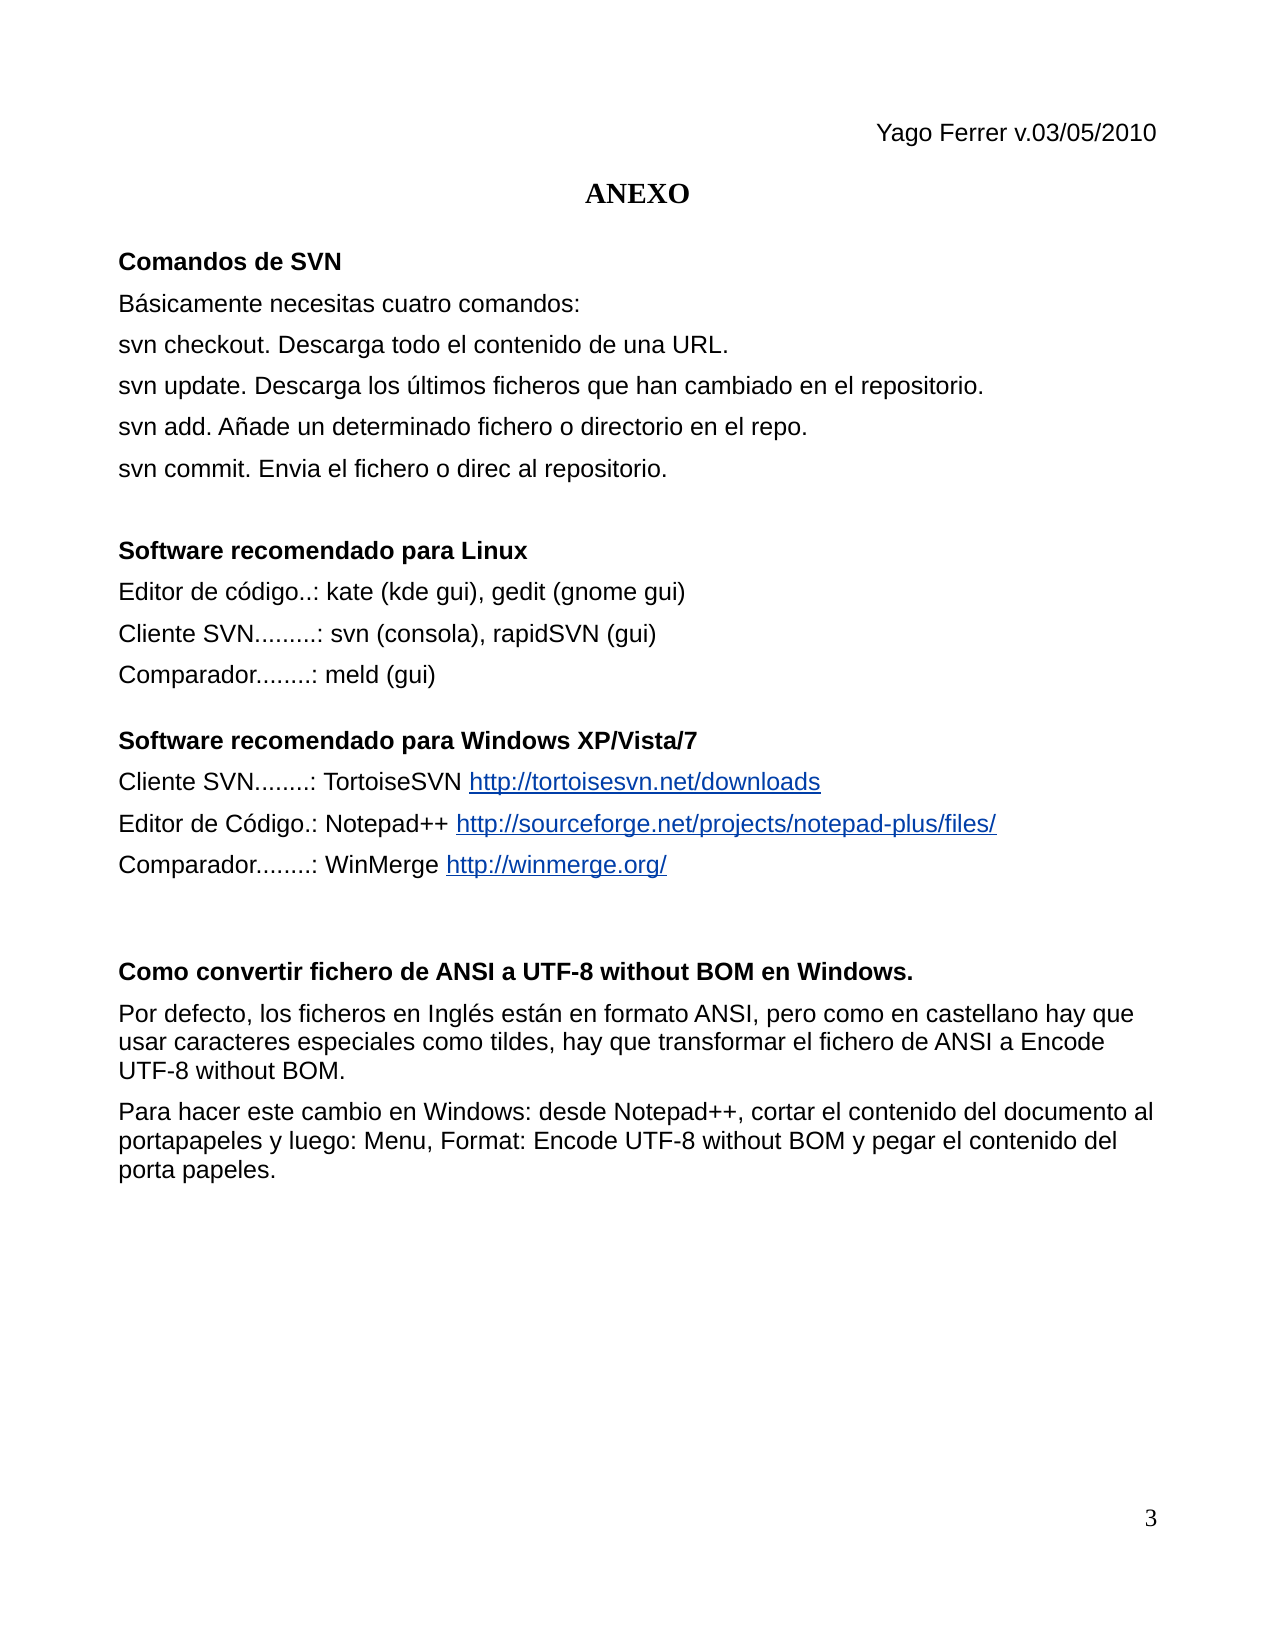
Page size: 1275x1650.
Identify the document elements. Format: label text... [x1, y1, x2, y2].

text svn update. Descarga los últimos ficheros que han cambiado en el repositorio. [118, 371, 1157, 400]
text svn checkout. Descarga todo el contenido de una URL. [118, 330, 1157, 359]
text Comparador........: meld (gui) [118, 660, 1157, 689]
subtitle Software recomendado para Windows XP/Vista/7 [118, 726, 1157, 755]
text Editor de Código.: Notepad++ http://sourceforge.net/projects/notepad-plus/files/ [118, 809, 1157, 837]
text svn add. Añade un determinado fichero o directorio en el repo. [118, 412, 1157, 441]
subtitle ANEXO [118, 176, 1157, 210]
text Cliente SVN........: TortoiseSVN http://tortoisesvn.net/downloads [118, 767, 1157, 796]
text svn commit. Envia el fichero o direc al repositorio. [118, 454, 1157, 482]
text Básicamente necesitas cuatro comandos: [118, 289, 1157, 317]
subtitle Como convertir fichero de ANSI a UTF-8 without BOM en Windows. [118, 957, 1157, 986]
text Software recomendado para Linux [118, 536, 1157, 565]
subtitle Comandos de SVN [118, 247, 1157, 276]
text Para hacer este cambio en Windows: desde Notepad++, cortar el contenido del documento al portapapeles y luego: Menu, Format: Encode UTF-8 without BOM y pegar el contenido del porta papeles. [118, 1097, 1157, 1184]
text Cliente SVN.........: svn (consola), rapidSVN (gui) [118, 619, 1157, 647]
text Por defecto, los ficheros en Inglés están en formato ANSI, pero como en castellano hay que usar caracteres especiales como tildes, hay que transformar el fichero de ANSI a Encode UTF-8 without BOM. [118, 999, 1157, 1085]
text Comparador........: WinMerge http://winmerge.org/ [118, 850, 1157, 879]
text Editor de código..: kate (kde gui), gedit (gnome gui) [118, 577, 1157, 606]
